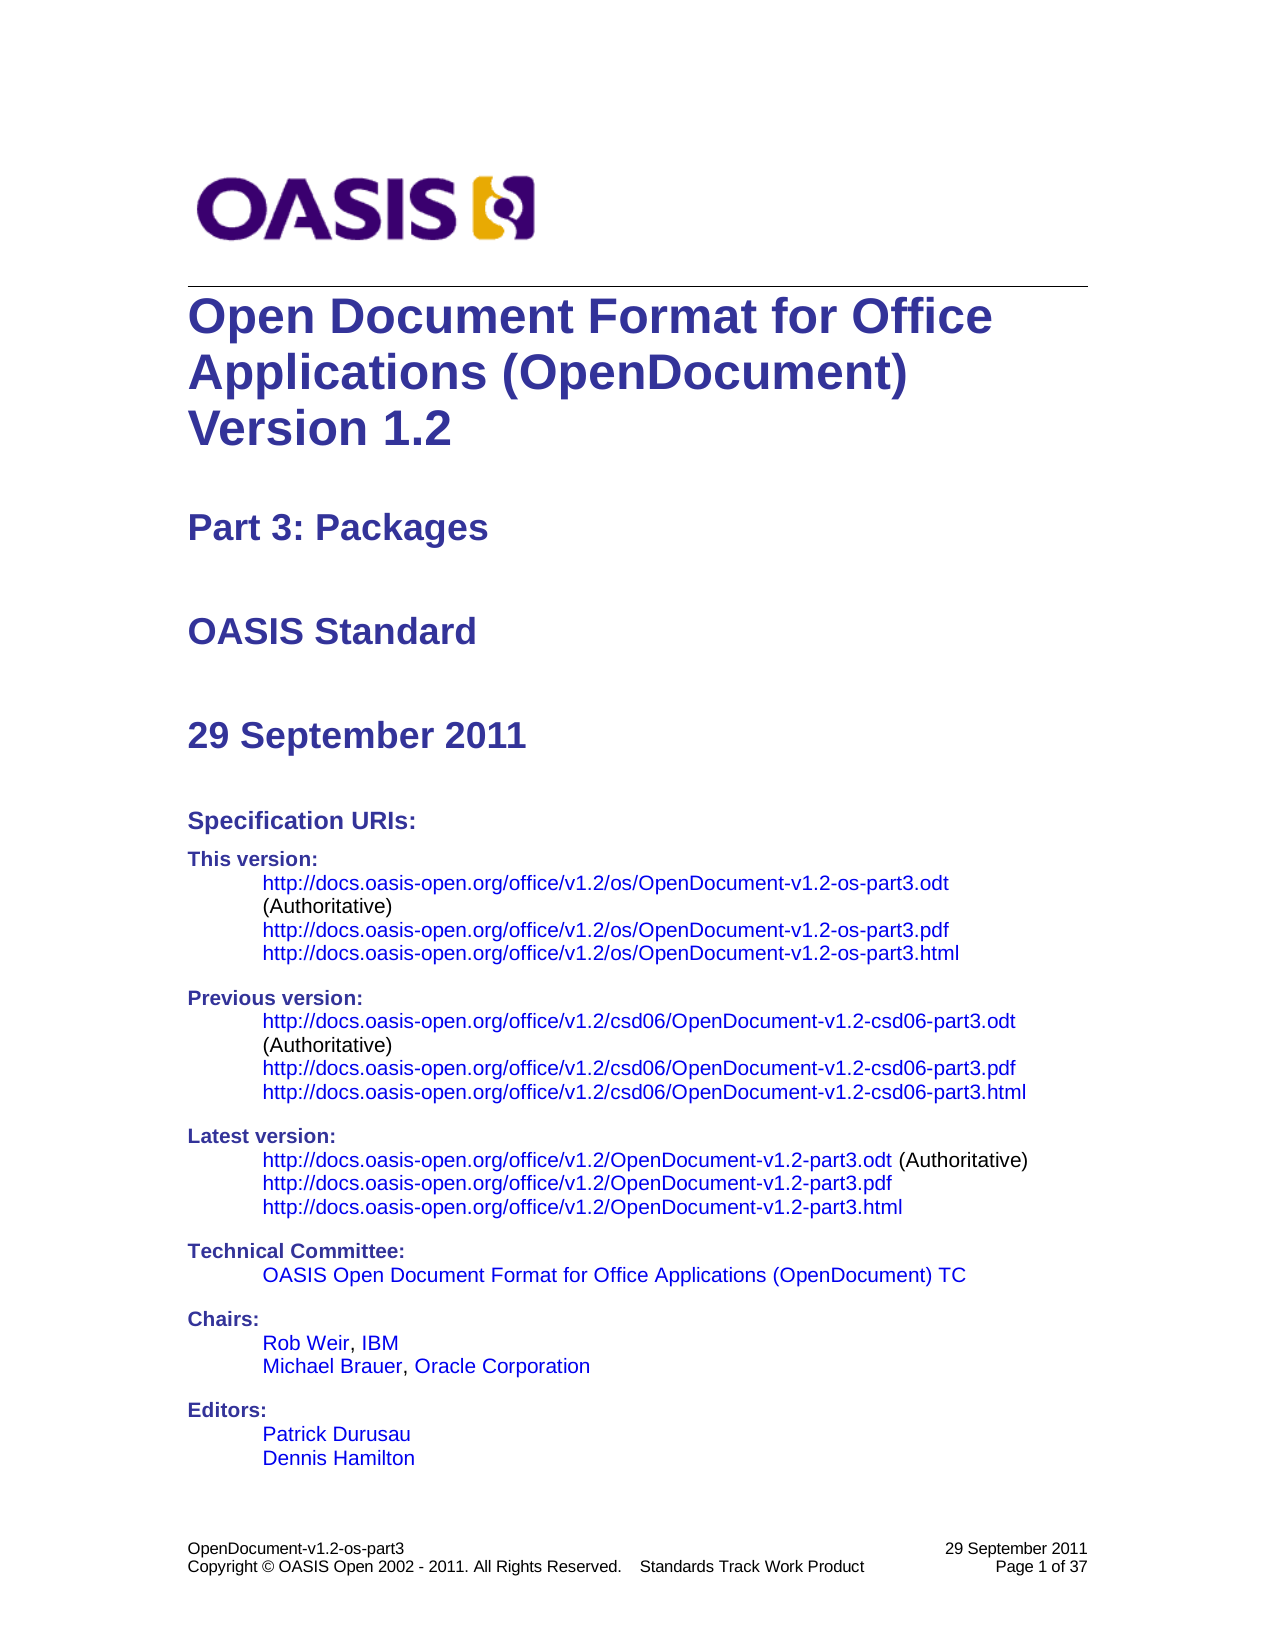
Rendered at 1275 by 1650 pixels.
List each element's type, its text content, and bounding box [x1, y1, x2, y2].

title http://docs.oasis-open.org/office/v1.2/os/OpenDocument-v1.2-os-part3.odt (Authoritative) http://docs.oasis-open.org/office/v1.2/os/OpenDocument-v1.2-os-part3.pdf http://docs.oasis-open.org/office/v1.2/os/OpenDocument-v1.2-os-part3.html [262, 871, 1088, 965]
title Latest version: [187, 1124, 1088, 1148]
subtitle OASIS Standard [187, 608, 1088, 652]
text Dennis Hamilton [262, 1446, 1088, 1469]
title http://docs.oasis-open.org/office/v1.2/OpenDocument-v1.2-part3.odt (Authoritative) http://docs.oasis-open.org/office/v1.2/OpenDocument-v1.2-part3.pdf http://docs.oasis-open.org/office/v1.2/OpenDocument-v1.2-part3.html [262, 1148, 1088, 1219]
title Technical Committee: [187, 1239, 1088, 1263]
title Previous version: [187, 986, 1088, 1009]
title http://docs.oasis-open.org/office/v1.2/csd06/OpenDocument-v1.2-csd06-part3.odt (Authoritative) http://docs.oasis-open.org/office/v1.2/csd06/OpenDocument-v1.2-csd06-part3.pdf http://docs.oasis-open.org/office/v1.2/csd06/OpenDocument-v1.2-csd06-part3.html [262, 1009, 1088, 1104]
title Editors: [187, 1399, 1088, 1422]
picture [187, 158, 549, 253]
title Rob Weir, IBM Michael Brauer, Oracle Corporation [262, 1331, 1088, 1378]
subtitle Part 3: Packages [187, 504, 1088, 548]
subtitle 29 September 2011 [187, 713, 1088, 757]
title This version: [187, 847, 1088, 871]
title Open Document Format for Office Applications (OpenDocument) Version 1.2 [187, 287, 1088, 456]
text Patrick Durusau [262, 1422, 1088, 1446]
title Specification URIs: [187, 807, 1088, 835]
title OASIS Open Document Format for Office Applications (OpenDocument) TC [262, 1263, 1088, 1287]
title Chairs: [187, 1307, 1088, 1331]
